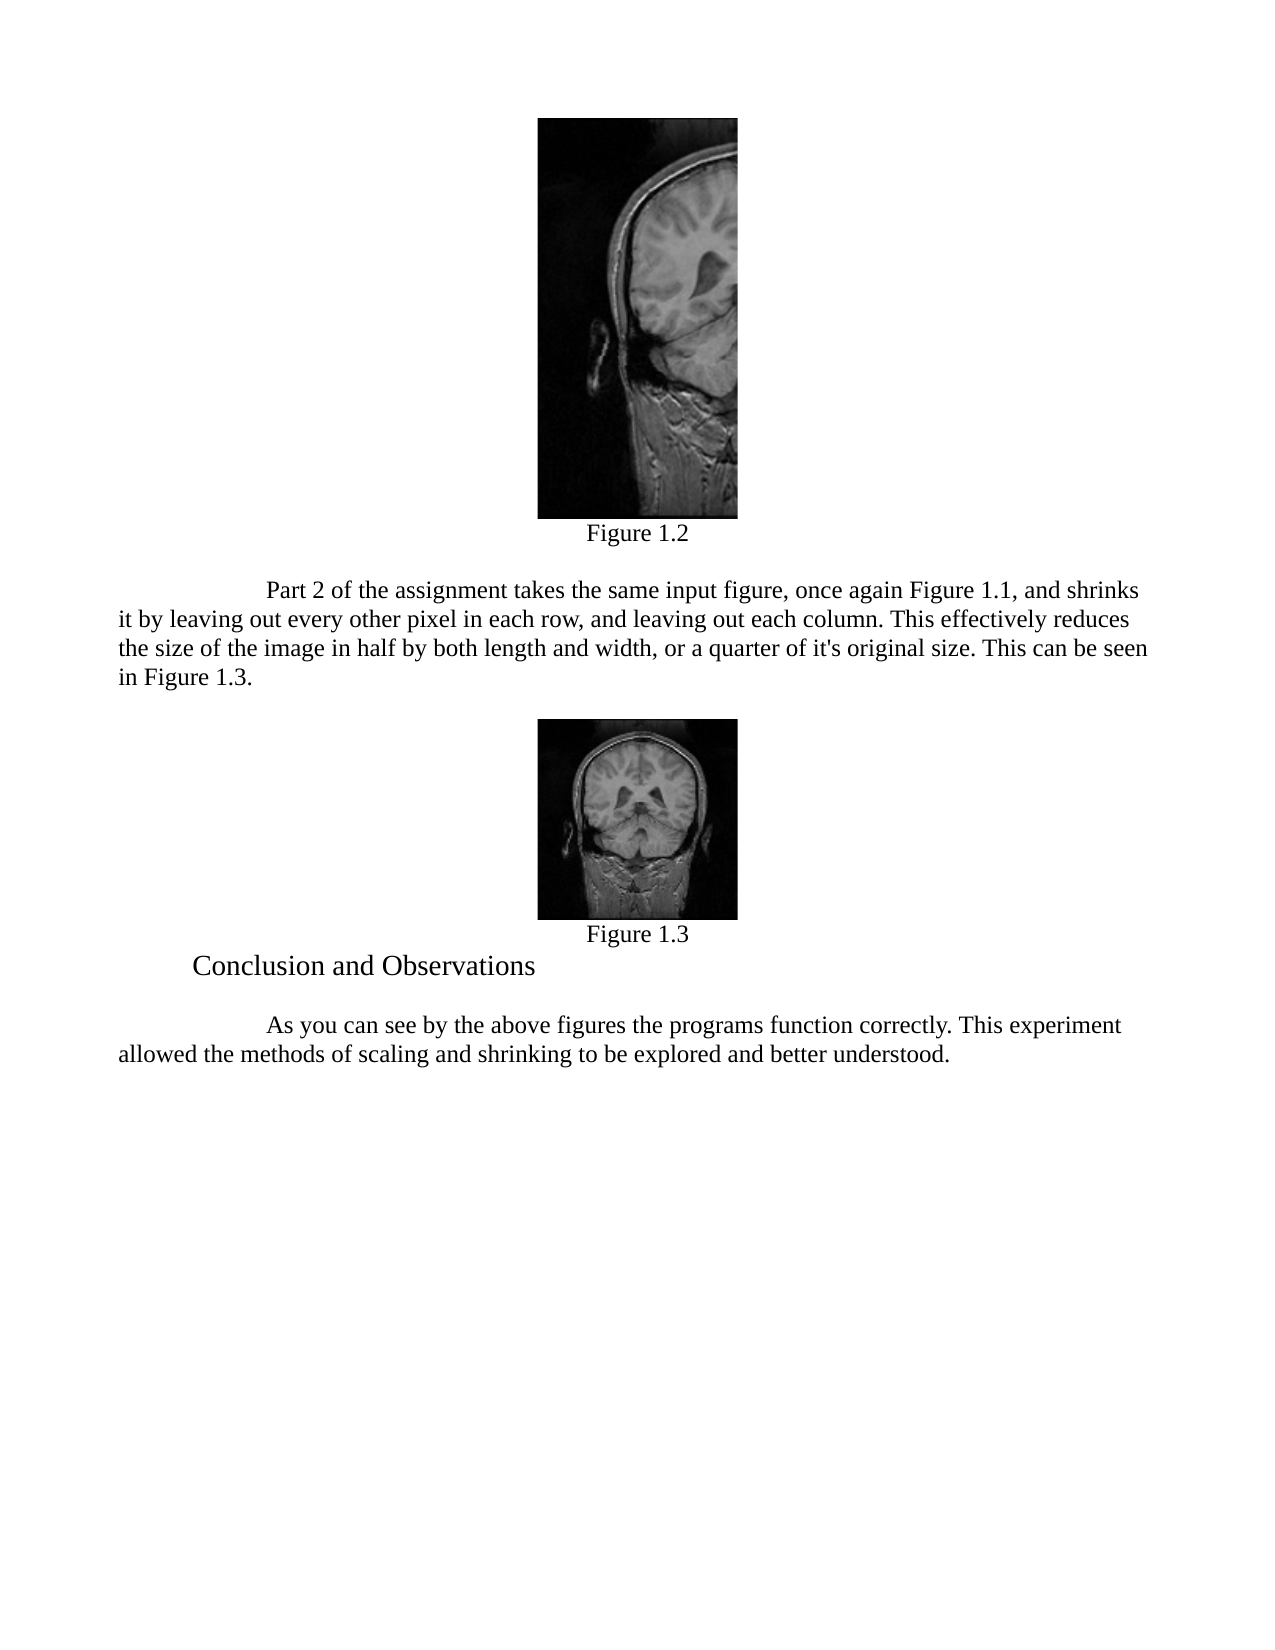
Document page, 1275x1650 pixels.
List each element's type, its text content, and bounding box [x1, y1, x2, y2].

text Part 2 of the assignment takes the same input figure, once again Figure 1.1, and shrinks it by leaving out every other pixel in each row, and leaving out each column. This effectively reduces the size of the image in half by both length and width, or a quarter of it's original size. This can be seen in Figure 1.3. [118, 576, 1157, 691]
picture [537, 719, 738, 920]
text As you can see by the above figures the programs function correctly. This experiment allowed the methods of scaling and shrinking to be explored and better understood. [118, 1010, 1157, 1068]
text Conclusion and Observations [118, 948, 1157, 982]
text Figure 1.3 [118, 919, 1157, 948]
picture [537, 118, 738, 519]
text Figure 1.2 [118, 518, 1157, 547]
